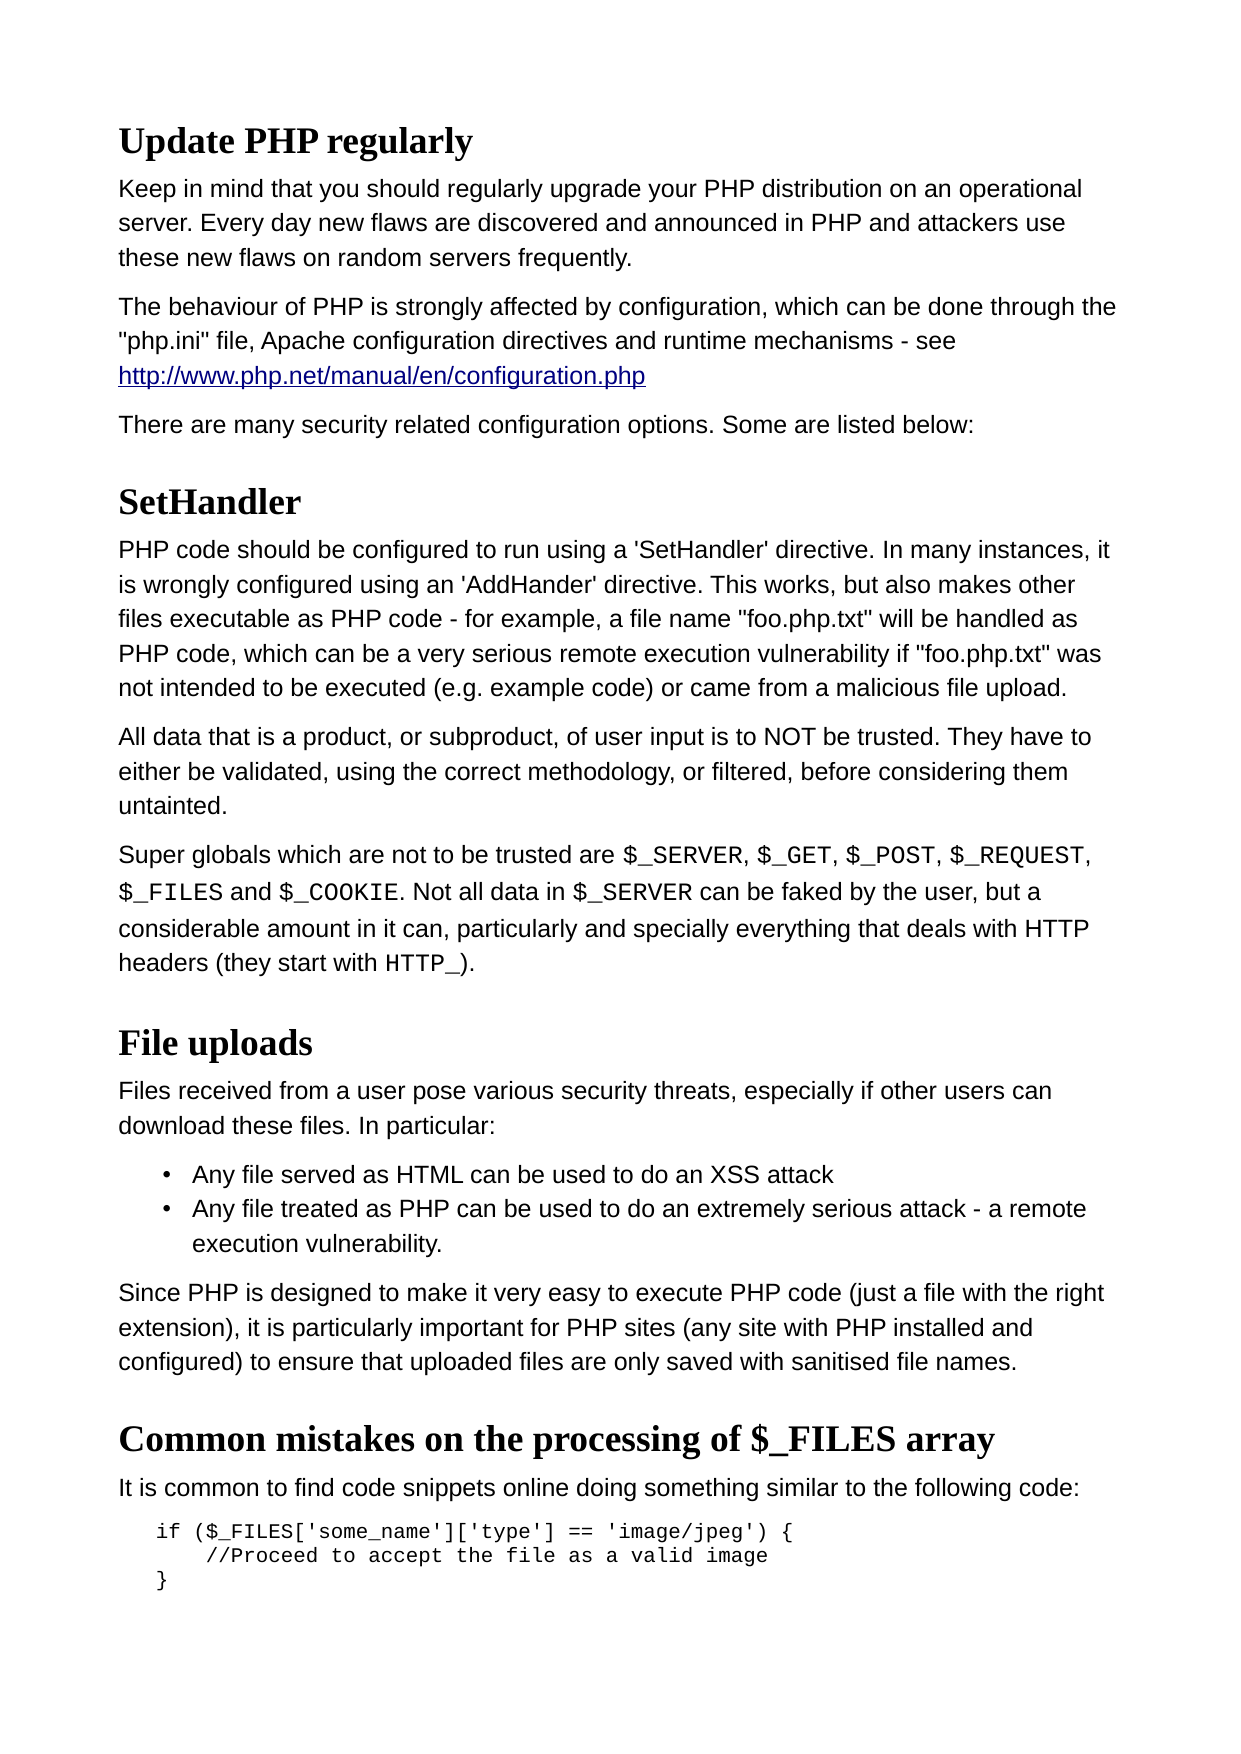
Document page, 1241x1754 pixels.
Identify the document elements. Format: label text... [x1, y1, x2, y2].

text Files received from a user pose various security threats, especially if other users can download these files. In particular: [118, 1076, 1122, 1139]
text It is common to find code snippets online doing something similar to the following code: [118, 1472, 1122, 1501]
text if ($_FILES['some_name']['type'] == 'image/jpeg') { [118, 1522, 1122, 1545]
subtitle SetHandler [118, 480, 1122, 523]
text The behaviour of PHP is strongly affected by configuration, which can be done through the "php.ini" file, Apache configuration directives and runtime mechanisms - see http://www.php.net/manual/en/configuration.php [118, 292, 1122, 389]
subtitle Update PHP regularly [118, 118, 1122, 161]
subtitle File uploads [118, 1021, 1122, 1064]
text } [118, 1569, 1122, 1592]
text Since PHP is designed to make it very easy to execute PHP code (just a file with the right extension), it is particularly important for PHP sites (any site with PHP installed and configured) to ensure that uploaded files are only saved with sanitised file names. [118, 1278, 1122, 1376]
text Super globals which are not to be trusted are $_SERVER, $_GET, $_POST, $_REQUEST, $_FILES and $_COOKIE. Not all data in $_SERVER can be faked by the user, but a considerable amount in it can, particularly and specially everything that deals with HTTP headers (they start with HTTP_). [118, 840, 1122, 979]
subtitle Common mistakes on the processing of $_FILES array [118, 1417, 1122, 1460]
text //Proceed to accept the file as a valid image [118, 1545, 1122, 1569]
text PHP code should be configured to run using a 'SetHandler' directive. In many instances, it is wrongly configured using an 'AddHander' directive. This works, but also makes other files executable as PHP code - for example, a file name "foo.php.txt" will be handled as PHP code, which can be a very serious remote execution vulnerability if "foo.php.txt" was not intended to be executed (e.g. example code) or came from a malicious file upload. [118, 535, 1122, 702]
text There are many security related configuration options. Some are listed below: [118, 410, 1122, 438]
text All data that is a product, or subproduct, of user input is to NOT be trusted. They have to either be validated, using the correct methodology, or filtered, before considering them untainted. [118, 722, 1122, 820]
list Any file served as HTML can be used to do an XSS attack [162, 1160, 1122, 1189]
text Keep in mind that you should regularly upgrade your PHP distribution on an operational server. Every day new flaws are discovered and announced in PHP and attackers use these new flaws on random servers frequently. [118, 174, 1122, 271]
list Any file treated as PHP can be used to do an extremely serious attack - a remote execution vulnerability. [162, 1194, 1122, 1258]
